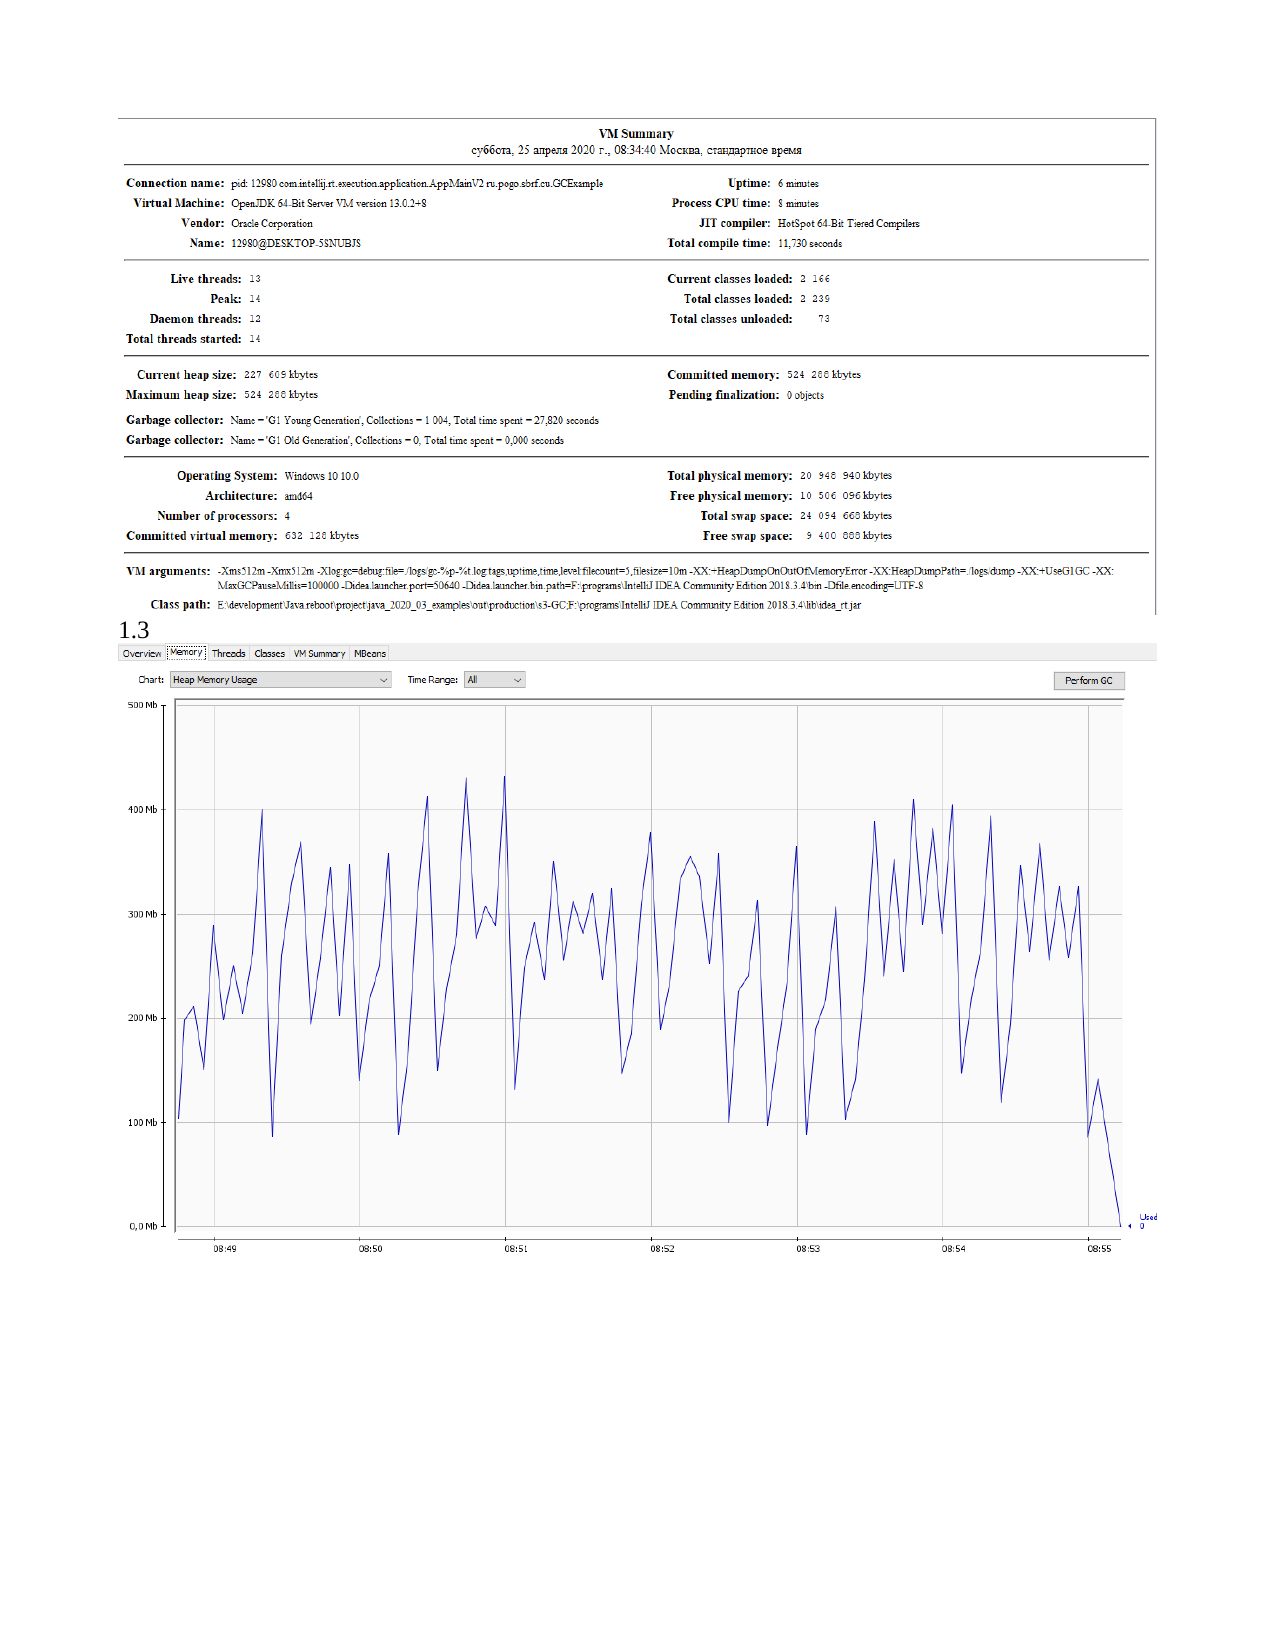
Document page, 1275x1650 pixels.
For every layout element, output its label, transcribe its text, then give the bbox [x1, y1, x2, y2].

picture [118, 643, 1157, 1256]
text 1.3 [118, 615, 1157, 643]
picture [118, 118, 1157, 615]
